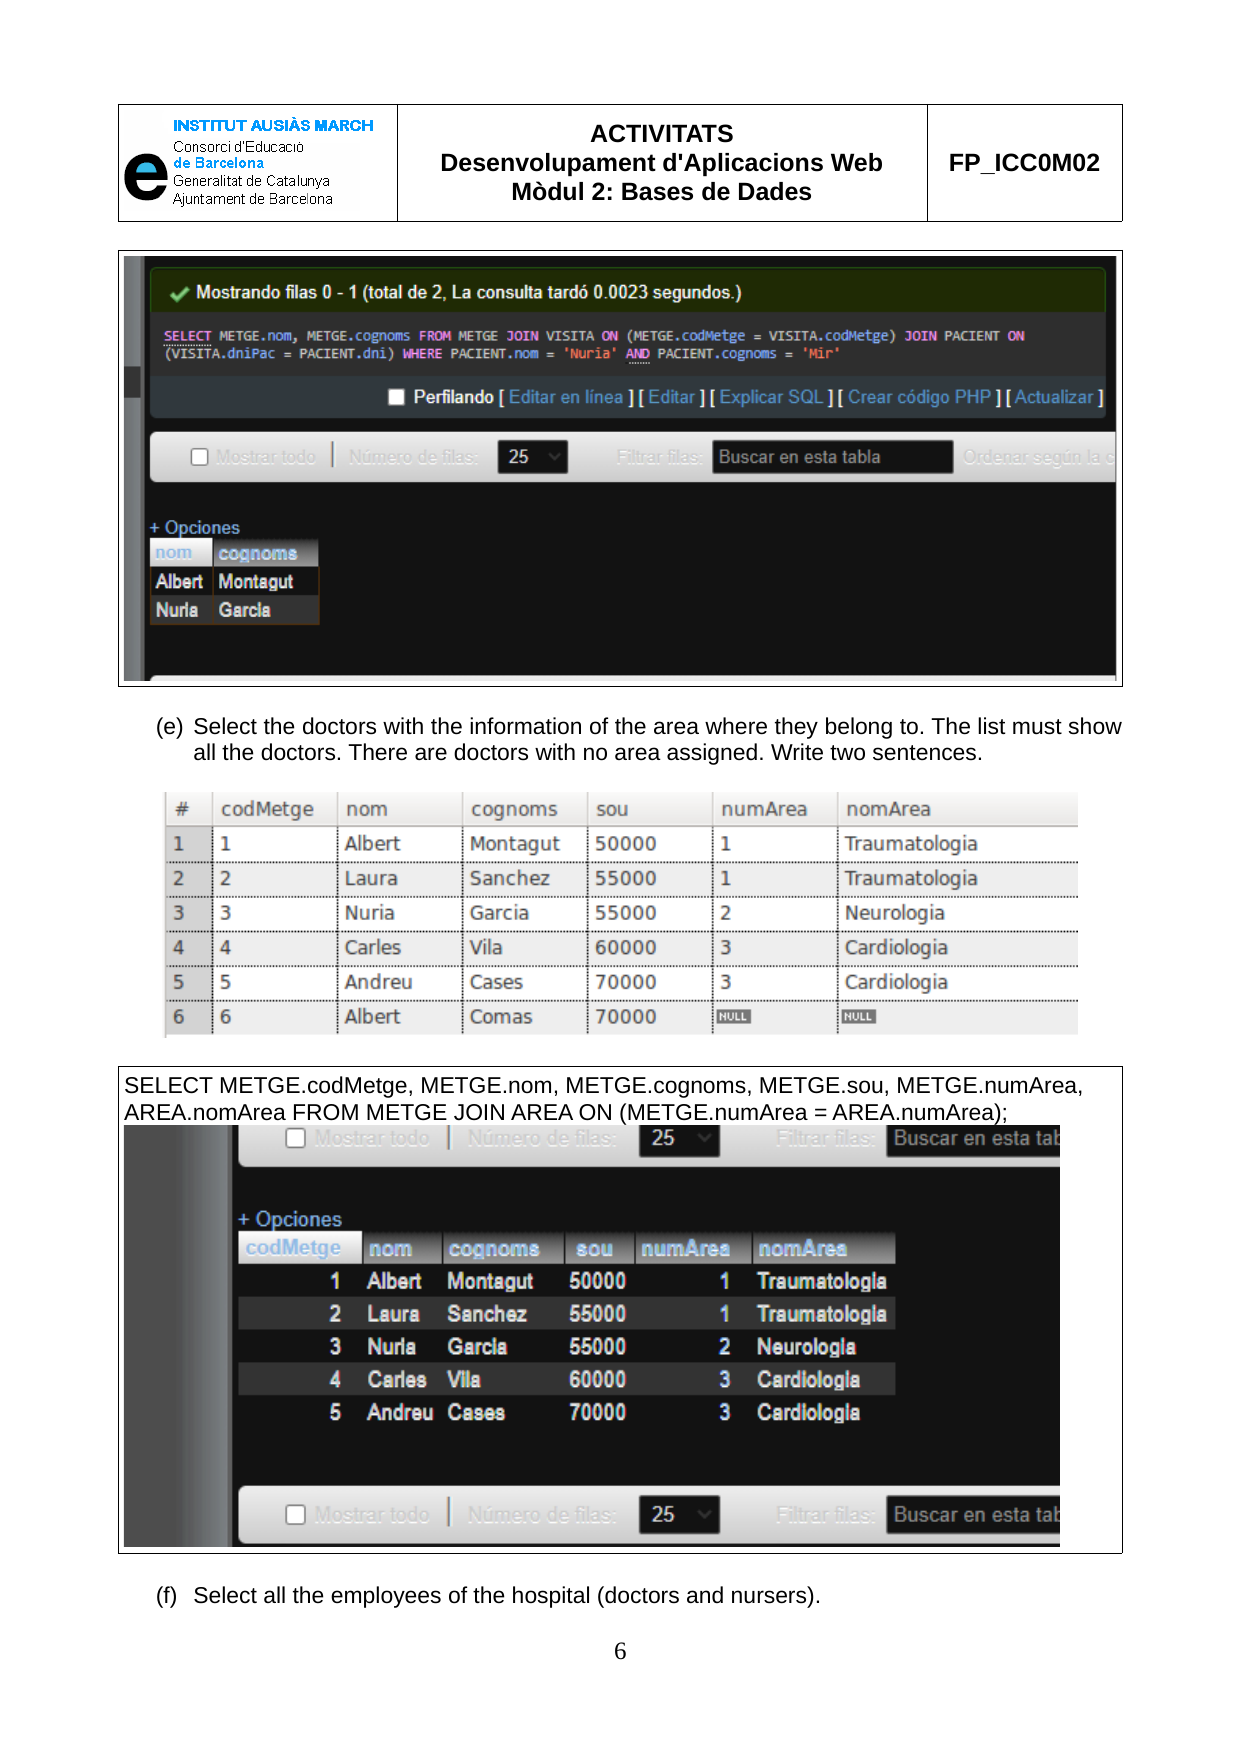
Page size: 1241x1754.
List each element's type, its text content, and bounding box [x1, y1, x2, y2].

table_header [119, 251, 1122, 686]
list Select the doctors with the information of the area where they belong to. The list must show all the doctors. There are doctors with no area assigned. Write two sentences. [156, 713, 1122, 766]
table_header SELECT METGE.codMetge, METGE.nom, METGE.cognoms, METGE.sou, METGE.numArea, AREA.nomArea FROM METGE JOIN AREA ON (METGE.numArea = AREA.numArea); [119, 1067, 1122, 1553]
list Select all the employees of the hospital (doctors and nursers). [156, 1582, 1122, 1608]
